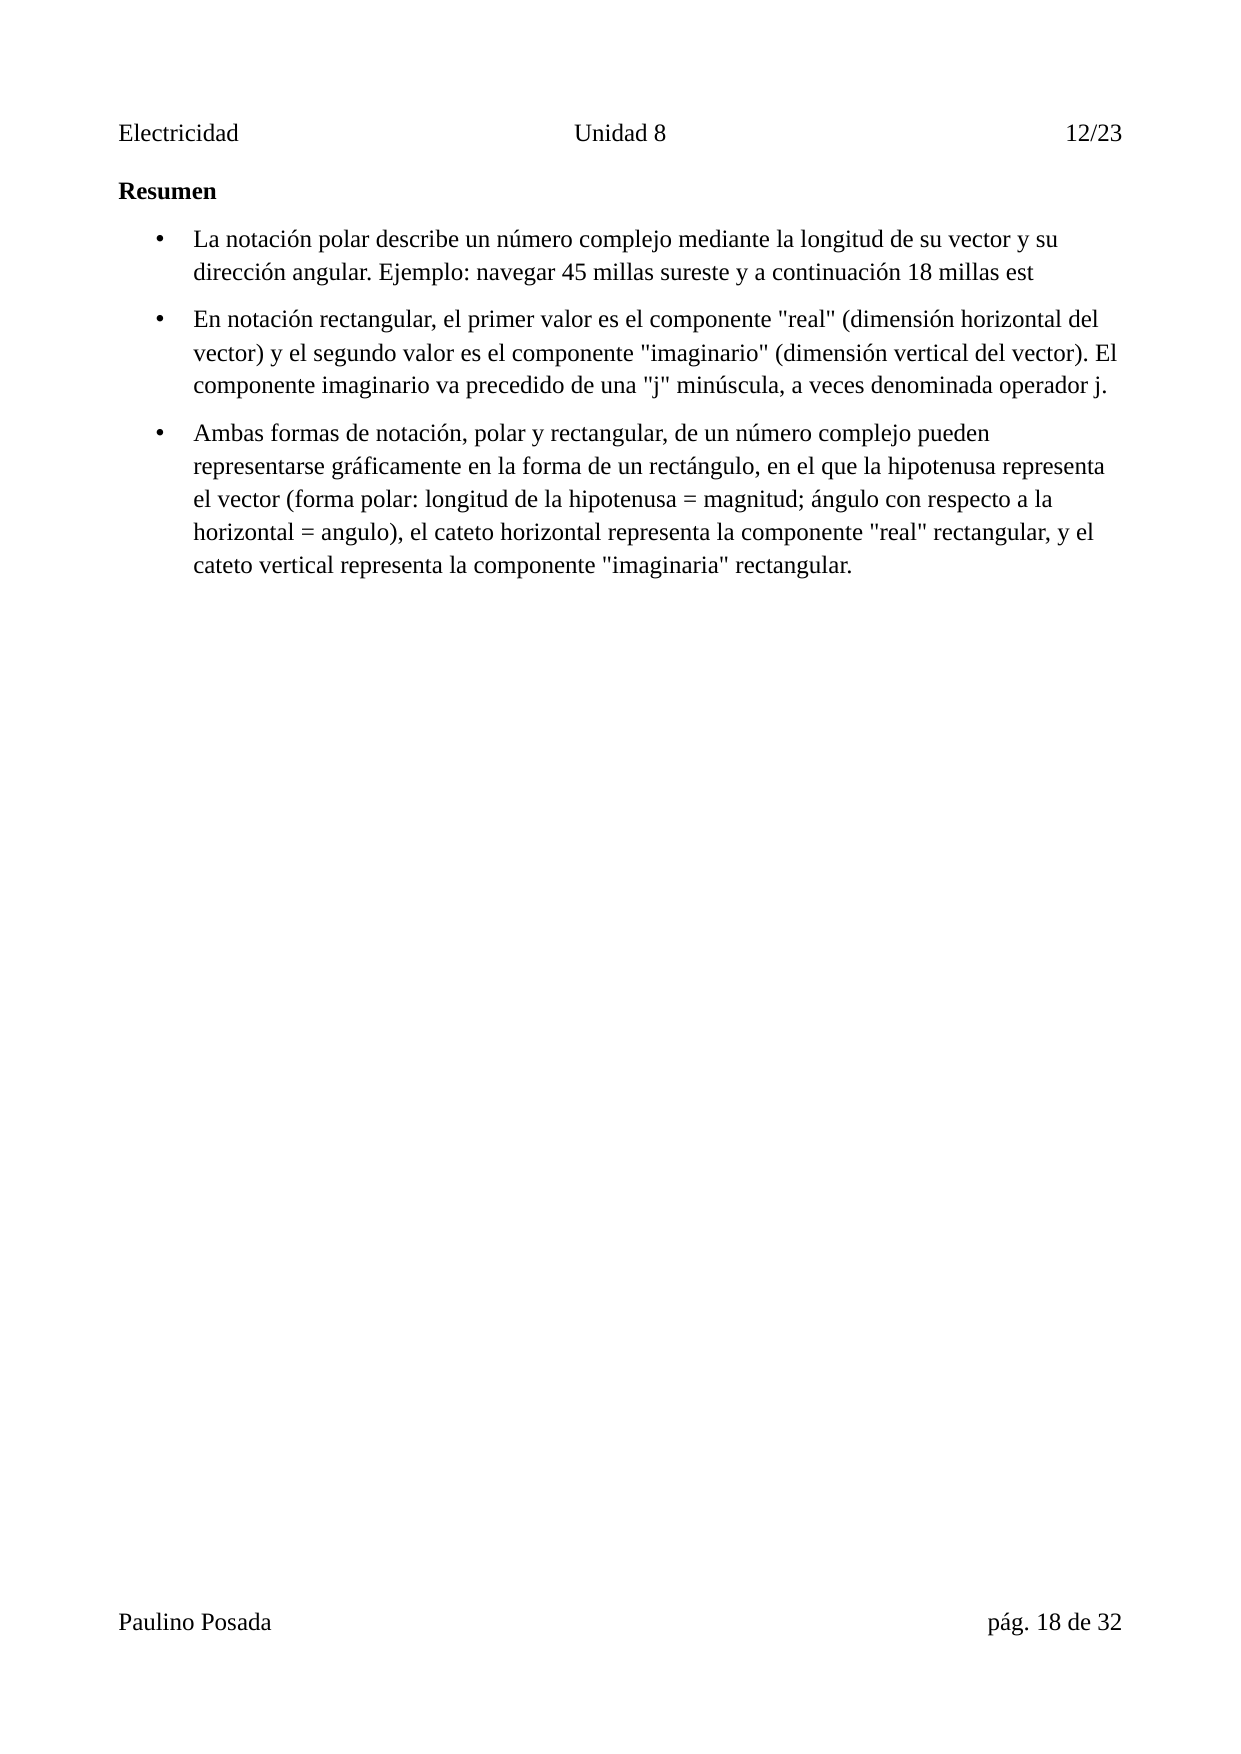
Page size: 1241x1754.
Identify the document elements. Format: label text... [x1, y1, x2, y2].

list Ambas formas de notación, polar y rectangular, de un número complejo pueden representarse gráficamente en la forma de un rectángulo, en el que la hipotenusa representa el vector (forma polar: longitud de la hipotenusa = magnitud; ángulo con respecto a la horizontal = angulo), el cateto horizontal representa la componente "real" rectangular, y el cateto vertical representa la componente "imaginaria" rectangular. [156, 418, 1122, 579]
list La notación polar describe un número complejo mediante la longitud de su vector y su dirección angular. Ejemplo: navegar 45 millas sureste y a continuación 18 millas est [156, 224, 1122, 286]
text Resumen [118, 176, 1122, 205]
list En notación rectangular, el primer valor es el componente "real" (dimensión horizontal del vector) y el segundo valor es el componente "imaginario" (dimensión vertical del vector). El componente imaginario va precedido de una "j" minúscula, a veces denominada operador j. [156, 304, 1122, 399]
